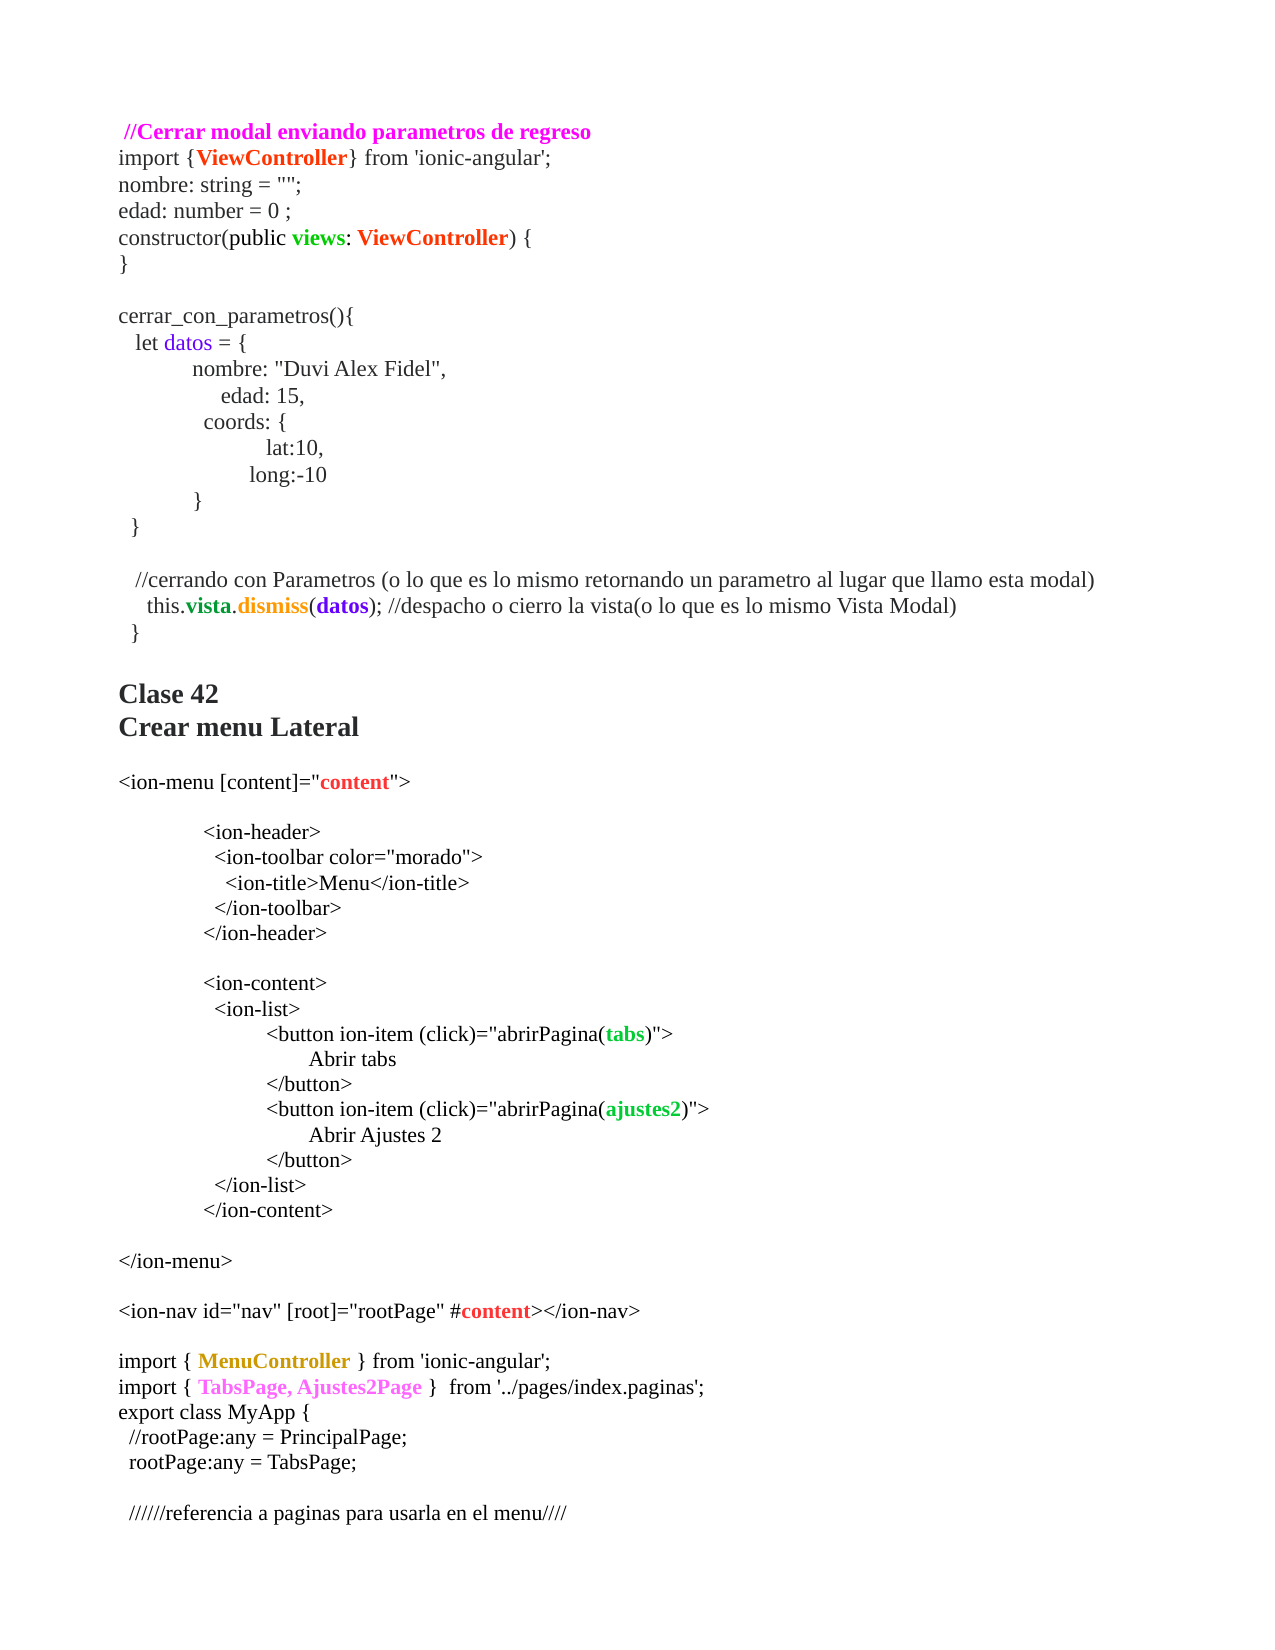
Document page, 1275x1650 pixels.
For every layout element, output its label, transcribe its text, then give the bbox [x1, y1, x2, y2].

text //rootPage:any = PrincipalPage; [118, 1424, 1157, 1449]
text import {ViewController} from 'ionic-angular'; [118, 144, 1157, 171]
text edad: number = 0 ; [118, 197, 1157, 223]
text nombre: string = ""; [118, 171, 1157, 197]
text <ion-title>Menu</ion-title> [118, 869, 1157, 895]
text import { TabsPage, Ajustes2Page } from '../pages/index.paginas'; [118, 1374, 1157, 1399]
text //////referencia a paginas para usarla en el menu//// [118, 1500, 1157, 1525]
text <button ion-item (click)="abrirPagina(ajustes2)"> [118, 1096, 1157, 1122]
text <ion-nav id="nav" [root]="rootPage" #content></ion-nav> [118, 1298, 1157, 1323]
text </ion-toolbar> [118, 895, 1157, 920]
text </ion-menu> [118, 1248, 1157, 1273]
text } [118, 487, 1157, 513]
text Crear menu Lateral [118, 710, 1157, 742]
text </ion-list> [118, 1172, 1157, 1197]
text } [118, 619, 1157, 645]
text rootPage:any = TabsPage; [118, 1449, 1157, 1474]
text edad: 15, [118, 382, 1157, 408]
text cerrar_con_parametros(){ [118, 303, 1157, 329]
text lat:10, [118, 434, 1157, 461]
text let datos = { [118, 329, 1157, 355]
text } [118, 513, 1157, 540]
text this.vista.dismiss(datos); //despacho o cierro la vista(o lo que es lo mismo Vista Modal) [118, 592, 1157, 619]
text Abrir tabs [118, 1046, 1157, 1071]
text </button> [118, 1071, 1157, 1096]
text constructor(public views: ViewController) { [118, 223, 1157, 250]
text coords: { [118, 408, 1157, 434]
text <ion-menu [content]="content"> [118, 769, 1157, 794]
text Clase 42 [118, 678, 1157, 710]
text <ion-content> [118, 970, 1157, 996]
text <ion-toolbar color="morado"> [118, 844, 1157, 869]
text </ion-header> [118, 920, 1157, 945]
text import { MenuController } from 'ionic-angular'; [118, 1348, 1157, 1374]
text long:-10 [118, 461, 1157, 487]
text </ion-content> [118, 1197, 1157, 1222]
text //cerrando con Parametros (o lo que es lo mismo retornando un parametro al lugar que llamo esta modal) [118, 566, 1157, 592]
text <button ion-item (click)="abrirPagina(tabs)"> [118, 1021, 1157, 1046]
text </button> [118, 1147, 1157, 1172]
text Abrir Ajustes 2 [118, 1122, 1157, 1147]
text export class MyApp { [118, 1399, 1157, 1424]
text } [118, 250, 1157, 276]
text //Cerrar modal enviando parametros de regreso [118, 118, 1157, 144]
text <ion-header> [118, 819, 1157, 844]
text nombre: "Duvi Alex Fidel", [118, 355, 1157, 382]
text <ion-list> [118, 996, 1157, 1021]
